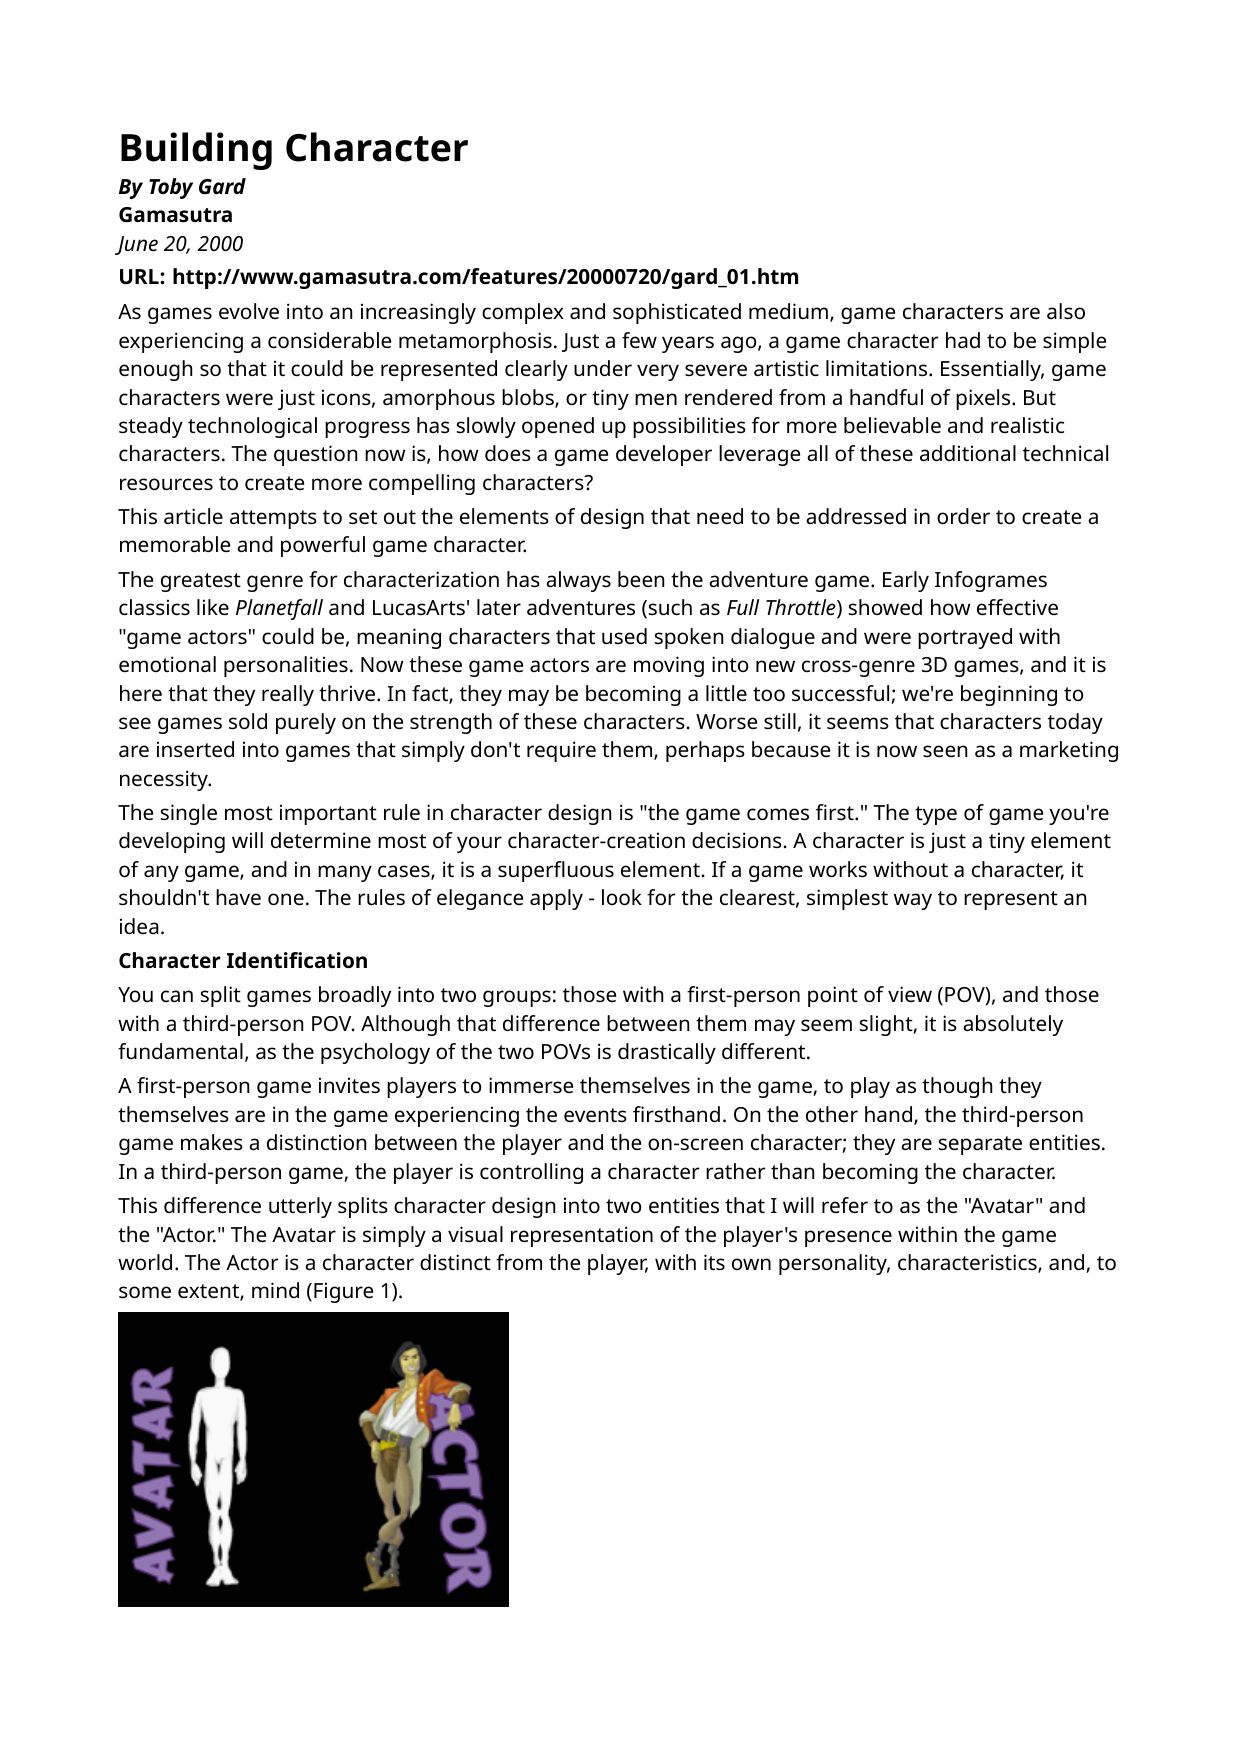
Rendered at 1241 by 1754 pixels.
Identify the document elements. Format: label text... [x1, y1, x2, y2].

text You can split games broadly into two groups: those with a first-person point of view (POV), and those with a third-person POV. Although that difference between them may seem slight, it is absolutely fundamental, as the psychology of the two POVs is drastically different. [118, 981, 1122, 1066]
table_header [114, 1308, 517, 1611]
text This difference utterly splits character design into two entities that I will refer to as the "Avatar" and the "Actor." The Avatar is simply a visual representation of the player's presence within the game world. The Actor is a character distinct from the player, with its own personality, characteristics, and, to some extent, mind (Figure 1). [118, 1191, 1122, 1305]
text The greatest genre for characterization has always been the adventure game. Early Infogrames classics like Planetfall and LucasArts' later adventures (such as Full Throttle) showed how effective "game actors" could be, meaning characters that used spoken dialogue and were portrayed with emotional personalities. Now these game actors are moving into new cross-genre 3D games, and it is here that they really thrive. In fact, they may be becoming a little too successful; we're beginning to see games sold purely on the strength of these characters. Worse still, it seems that characters today are inserted into games that simply don't require them, perhaps because it is now seen as a marketing necessity. [118, 565, 1122, 792]
picture [118, 1312, 509, 1607]
text A first-person game invites players to immerse themselves in the game, to play as though they themselves are in the game experiencing the events firsthand. On the other hand, the third-person game makes a distinction between the player and the on-screen character; they are separate entities. In a third-person game, the player is controlling a character rather than becoming the character. [118, 1072, 1122, 1185]
text Building Character By Toby Gard Gamasutra June 20, 2000 URL: http://www.gamasutra.com/features/20000720/gard_01.htm [118, 121, 1122, 291]
text This article attempts to set out the elements of design that need to be addressed in order to create a memorable and powerful game character. [118, 502, 1122, 559]
text As games evolve into an increasingly complex and sophisticated medium, game characters are also experiencing a considerable metamorphosis. Just a few years ago, a game character had to be simple enough so that it could be represented clearly under very severe artistic limitations. Essentially, game characters were just icons, amorphous blobs, or tiny men rendered from a handful of pixels. But steady technological progress has slowly opened up possibilities for more believable and realistic characters. The question now is, how does a game developer leverage all of these additional technical resources to create more compelling characters? [118, 297, 1122, 496]
text The single most important rule in character design is "the game comes first." The type of game you're developing will determine most of your character-creation decisions. A character is just a tiny element of any game, and in many cases, it is a superfluous element. If a game works without a character, it shouldn't have one. The rules of elegance apply - look for the clearest, simplest way to represent an idea. [118, 798, 1122, 940]
text Character Identification [118, 946, 1122, 975]
